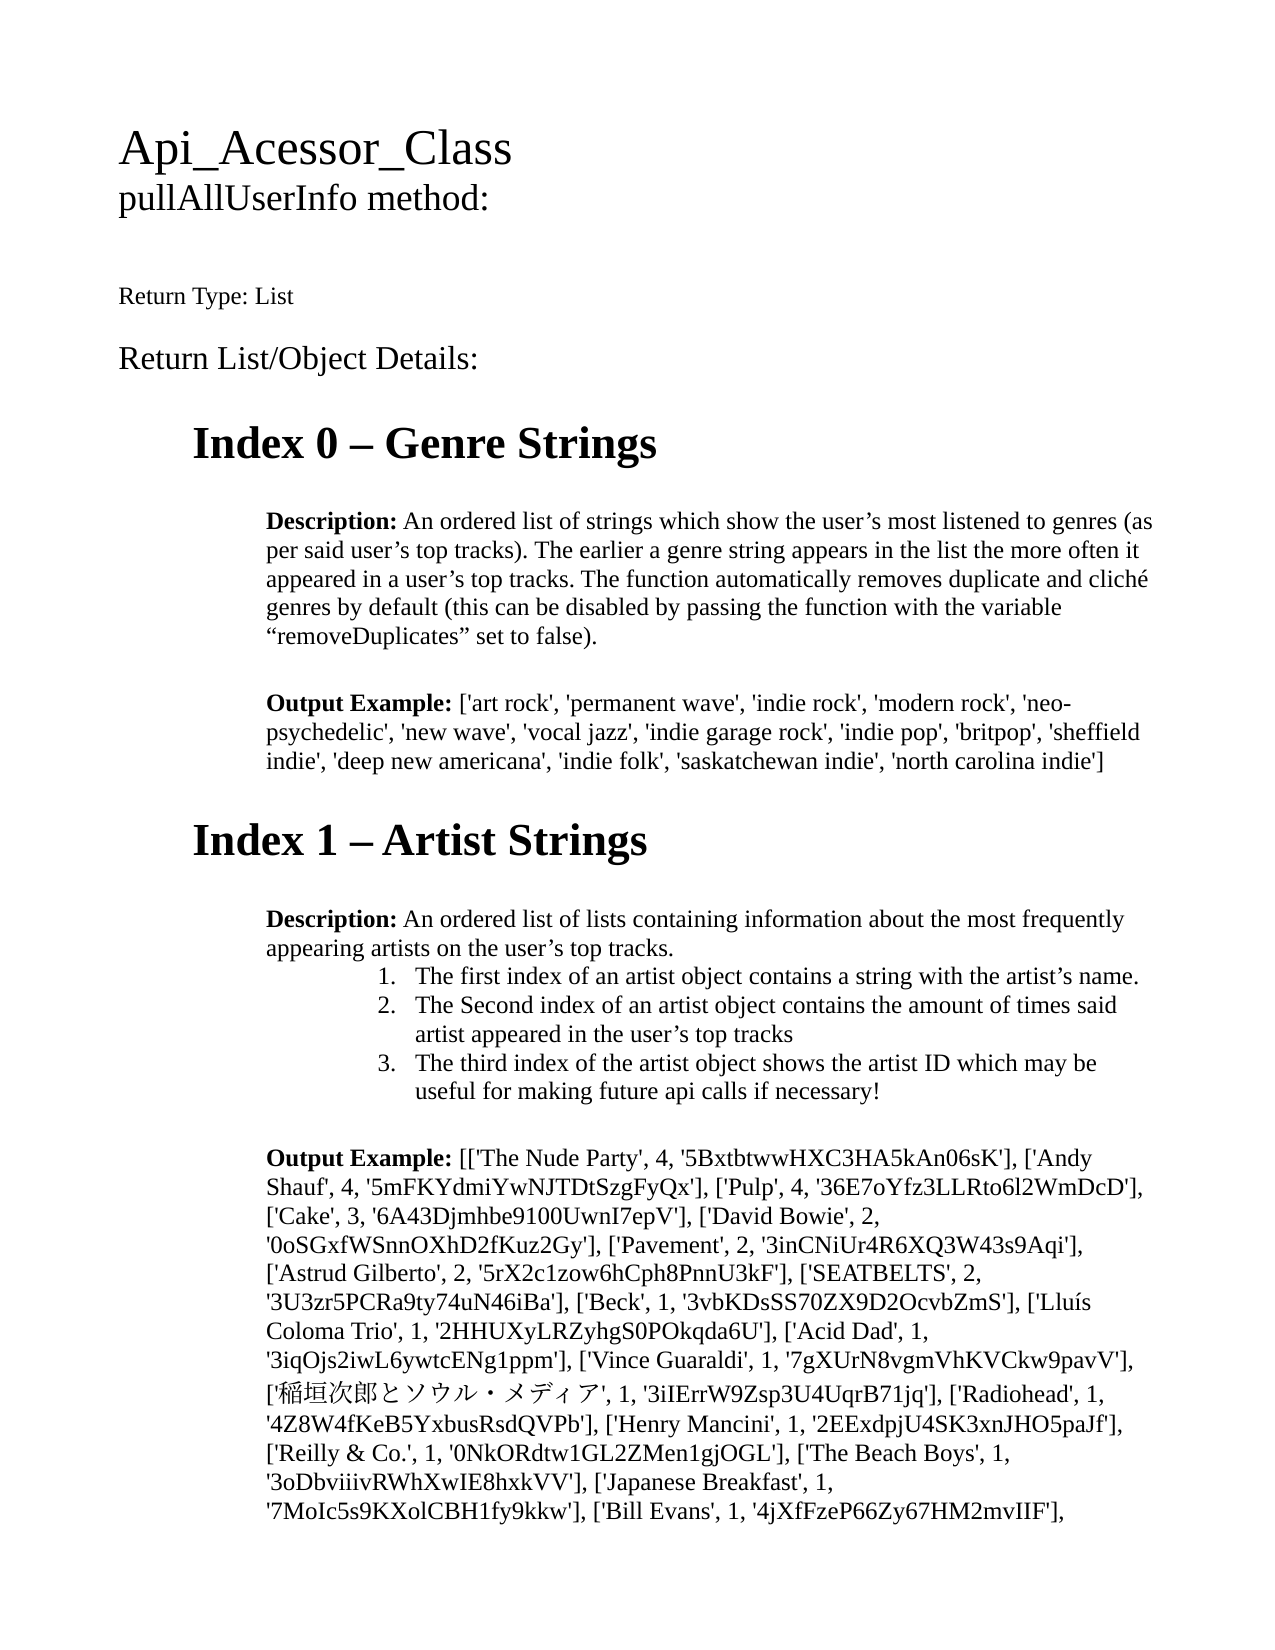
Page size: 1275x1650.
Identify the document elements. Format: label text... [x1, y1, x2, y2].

list The first index of an artist object contains a string with the artist’s name. [377, 961, 1157, 990]
text Api_Acessor_Class [118, 118, 1157, 176]
text Output Example: [['The Nude Party', 4, '5BxtbtwwHXC3HA5kAn06sK'], ['Andy Shauf', 4, '5mFKYdmiYwNJTDtSzgFyQx'], ['Pulp', 4, '36E7oYfz3LLRto6l2WmDcD'], ['Cake', 3, '6A43Djmhbe9100UwnI7epV'], ['David Bowie', 2, '0oSGxfWSnnOXhD2fKuz2Gy'], ['Pavement', 2, '3inCNiUr4R6XQ3W43s9Aqi'], ['Astrud Gilberto', 2, '5rX2c1zow6hCph8PnnU3kF'], ['SEATBELTS', 2, '3U3zr5PCRa9ty74uN46iBa'], ['Beck', 1, '3vbKDsSS70ZX9D2OcvbZmS'], ['Lluís Coloma Trio', 1, '2HHUXyLRZyhgS0POkqda6U'], ['Acid Dad', 1, '3iqOjs2iwL6ywtcENg1ppm'], ['Vince Guaraldi', 1, '7gXUrN8vgmVhKVCkw9pavV'], ['稲垣次郎とソウル・メディア', 1, '3iIErrW9Zsp3U4UqrB71jq'], ['Radiohead', 1, '4Z8W4fKeB5YxbusRsdQVPb'], ['Henry Mancini', 1, '2EExdpjU4SK3xnJHO5paJf'], ['Reilly & Co.', 1, '0NkORdtw1GL2ZMen1gjOGL'], ['The Beach Boys', 1, '3oDbviiivRWhXwIE8hxkVV'], ['Japanese Breakfast', 1, '7MoIc5s9KXolCBH1fy9kkw'], ['Bill Evans', 1, '4jXfFzeP66Zy67HM2mvIIF'], [266, 1143, 1157, 1524]
text Description: An ordered list of strings which show the user’s most listened to genres (as per said user’s top tracks). The earlier a genre string appears in the list the more often it appeared in a user’s top tracks. The function automatically removes duplicate and cliché genres by default (this can be disabled by passing the function with the variable “removeDuplicates” set to false). [266, 506, 1157, 650]
text Index 1 – Artist Strings [118, 813, 1157, 866]
text Return List/Object Details: [118, 338, 1157, 377]
list The third index of the artist object shows the artist ID which may be useful for making future api calls if necessary! [377, 1048, 1157, 1105]
text pullAllUserInfo method: [118, 176, 1157, 219]
list The Second index of an artist object contains the amount of times said artist appeared in the user’s top tracks [377, 990, 1157, 1048]
text Output Example: ['art rock', 'permanent wave', 'indie rock', 'modern rock', 'neo-psychedelic', 'new wave', 'vocal jazz', 'indie garage rock', 'indie pop', 'britpop', 'sheffield indie', 'deep new americana', 'indie folk', 'saskatchewan indie', 'north carolina indie'] [266, 688, 1157, 774]
text Return Type: List [118, 281, 1157, 310]
text Index 0 – Genre Strings [118, 415, 1157, 468]
text Description: An ordered list of lists containing information about the most frequently appearing artists on the user’s top tracks. [266, 904, 1157, 961]
